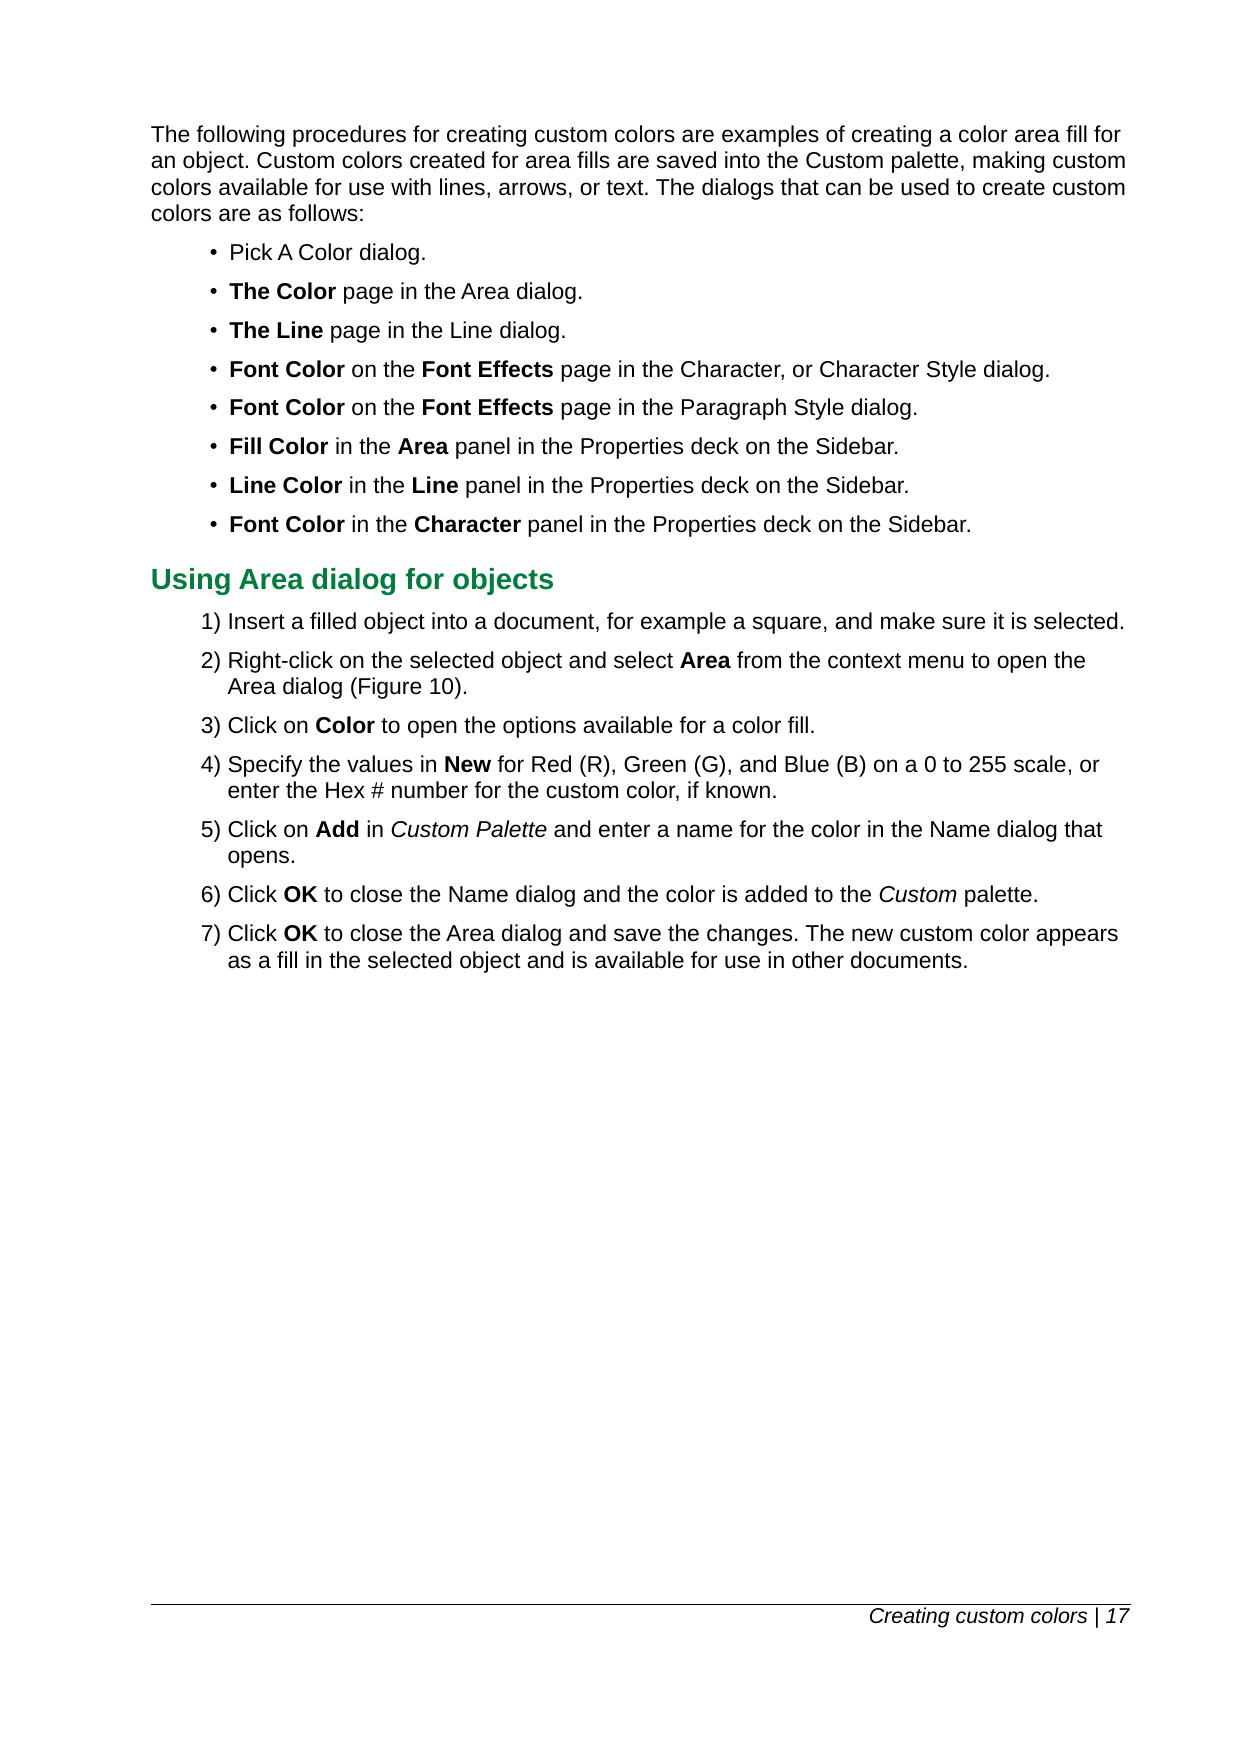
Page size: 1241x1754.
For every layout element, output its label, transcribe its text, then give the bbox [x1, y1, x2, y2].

list Click on Add in Custom Palette and enter a name for the color in the Name dialog that opens. [227, 816, 1131, 869]
list Line Color in the Line panel in the Properties deck on the Sidebar. [209, 472, 1131, 498]
list Specify the values in New for Red (R), Green (G), and Blue (B) on a 0 to 255 scale, or enter the Hex # number for the custom color, if known. [227, 751, 1131, 804]
list Font Color on the Font Effects page in the Character, or Character Style dialog. [209, 356, 1131, 382]
list Click on Color to open the options available for a color fill. [227, 712, 1131, 738]
list Click OK to close the Name dialog and the color is added to the Custom palette. [227, 881, 1131, 908]
list Click OK to close the Area dialog and save the changes. The new custom color appears as a fill in the selected object and is available for use in other documents. [227, 920, 1131, 973]
list Fill Color in the Area panel in the Properties deck on the Sidebar. [209, 433, 1131, 459]
list Right-click on the selected object and select Area from the context menu to open the Area dialog (Figure 10). [227, 647, 1131, 699]
list The following procedures for creating custom colors are examples of creating a color area fill for an object. Custom colors created for area fills are saved into the Custom palette, making custom colors available for use with lines, arrows, or text. The dialogs that can be used to create custom colors are as follows: [151, 121, 1131, 226]
list The Color page in the Area dialog. [209, 278, 1131, 304]
list Pick A Color dialog. [209, 239, 1131, 265]
subtitle Using Area dialog for objects [151, 562, 1131, 596]
list Font Color on the Font Effects page in the Paragraph Style dialog. [209, 394, 1131, 421]
list The Line page in the Line dialog. [209, 317, 1131, 343]
list Font Color in the Character panel in the Properties deck on the Sidebar. [209, 511, 1131, 537]
list Insert a filled object into a document, for example a square, and make sure it is selected. [227, 608, 1131, 634]
